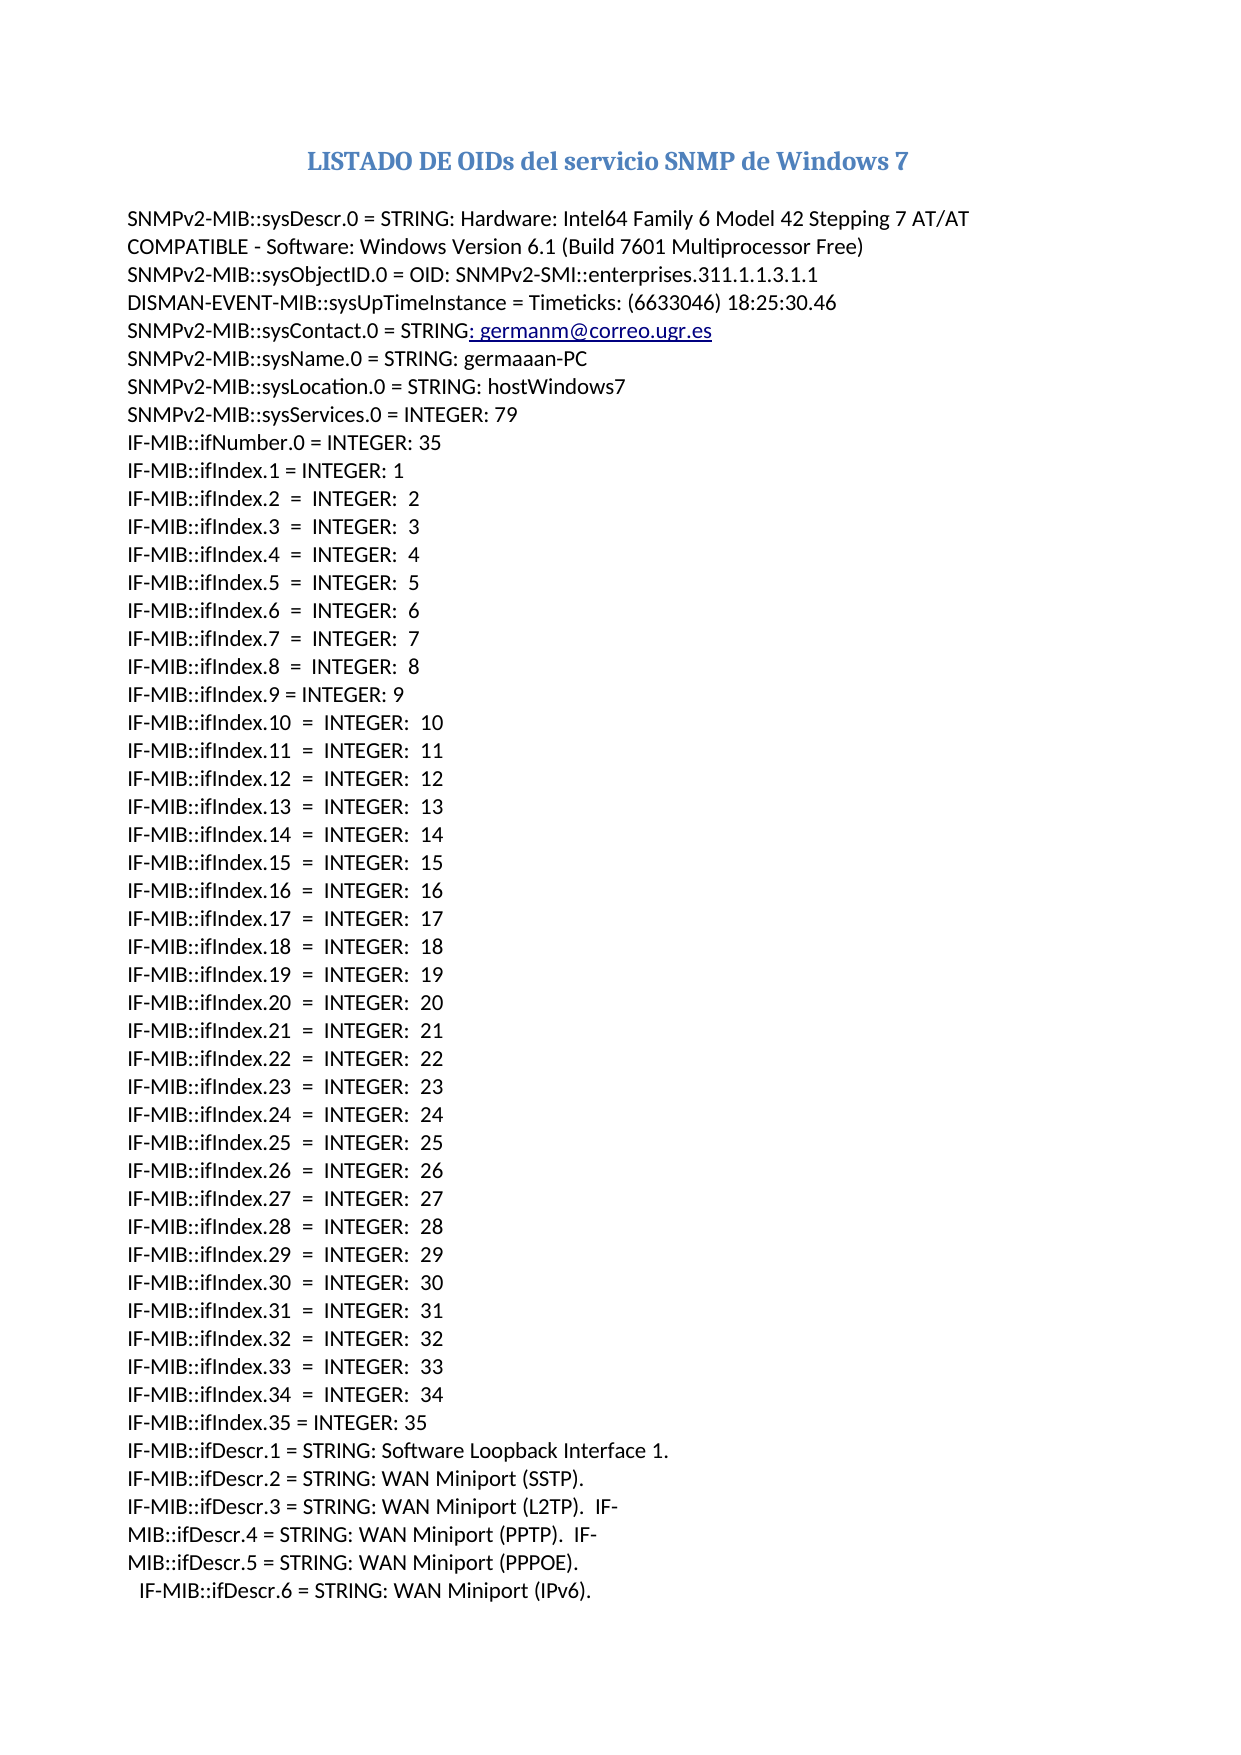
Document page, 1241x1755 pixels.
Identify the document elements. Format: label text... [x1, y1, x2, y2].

text IF-MIB::ifDescr.6 = STRING: WAN Miniport (IPv6). [139, 1576, 1066, 1604]
text IF-MIB::ifNumber.0 = INTEGER: 35 IF-MIB::ifIndex.1 = INTEGER: 1 [127, 428, 457, 484]
text IF-MIB::ifDescr.3 = STRING: WAN Miniport (L2TP). IF-MIB::ifDescr.4 = STRING: WAN Miniport (PPTP). IF-MIB::ifDescr.5 = STRING: WAN Miniport (PPPOE). [127, 1493, 619, 1576]
text IF-MIB::ifDescr.1 = STRING: Software Loopback Interface 1. IF-MIB::ifDescr.2 = STRING: WAN Miniport (SSTP). [127, 1436, 687, 1492]
text SNMPv2-MIB::sysName.0 = STRING: germaaan-PC SNMPv2-MIB::sysLocation.0 = STRING: hostWindows7 SNMPv2-MIB::sysServices.0 = INTEGER: 79 [127, 344, 643, 428]
text SNMPv2-MIB::sysObjectID.0 = OID: SNMPv2-SMI::enterprises.311.1.1.3.1.1 DISMAN-EVENT-MIB::sysUpTimeInstance = Timeticks: (6633046) 18:25:30.46 SNMPv2-MIB::sysContact.0 = STRING: germanm@correo.ugr.es [127, 260, 855, 344]
text SNMPv2-MIB::sysDescr.0 = STRING: Hardware: Intel64 Family 6 Model 42 Stepping 7 AT/AT COMPATIBLE - Software: Windows Version 6.1 (Build 7601 Multiprocessor Free) [127, 204, 997, 260]
text LISTADO DE OIDs del servicio SNMP de Windows 7 [139, 146, 1066, 177]
text IF-MIB::ifIndex.2 = INTEGER: 2 IF-MIB::ifIndex.3 = INTEGER: 3 IF-MIB::ifIndex.4 = INTEGER: 4 IF-MIB::ifIndex.5 = INTEGER: 5 IF-MIB::ifIndex.6 = INTEGER: 6 IF-MIB::ifIndex.7 = INTEGER: 7 IF-MIB::ifIndex.8 = INTEGER: 8 IF-MIB::ifIndex.9 = INTEGER: 9 [127, 484, 419, 708]
text IF-MIB::ifIndex.10 = INTEGER: 10 IF-MIB::ifIndex.11 = INTEGER: 11 IF-MIB::ifIndex.12 = INTEGER: 12 IF-MIB::ifIndex.13 = INTEGER: 13 IF-MIB::ifIndex.14 = INTEGER: 14 IF-MIB::ifIndex.15 = INTEGER: 15 IF-MIB::ifIndex.16 = INTEGER: 16 IF-MIB::ifIndex.17 = INTEGER: 17 IF-MIB::ifIndex.18 = INTEGER: 18 IF-MIB::ifIndex.19 = INTEGER: 19 IF-MIB::ifIndex.20 = INTEGER: 20 IF-MIB::ifIndex.21 = INTEGER: 21 IF-MIB::ifIndex.22 = INTEGER: 22 IF-MIB::ifIndex.23 = INTEGER: 23 IF-MIB::ifIndex.24 = INTEGER: 24 IF-MIB::ifIndex.25 = INTEGER: 25 IF-MIB::ifIndex.26 = INTEGER: 26 IF-MIB::ifIndex.27 = INTEGER: 27 IF-MIB::ifIndex.28 = INTEGER: 28 IF-MIB::ifIndex.29 = INTEGER: 29 IF-MIB::ifIndex.30 = INTEGER: 30 IF-MIB::ifIndex.31 = INTEGER: 31 IF-MIB::ifIndex.32 = INTEGER: 32 IF-MIB::ifIndex.33 = INTEGER: 33 IF-MIB::ifIndex.34 = INTEGER: 34 IF-MIB::ifIndex.35 = INTEGER: 35 [127, 708, 443, 1436]
